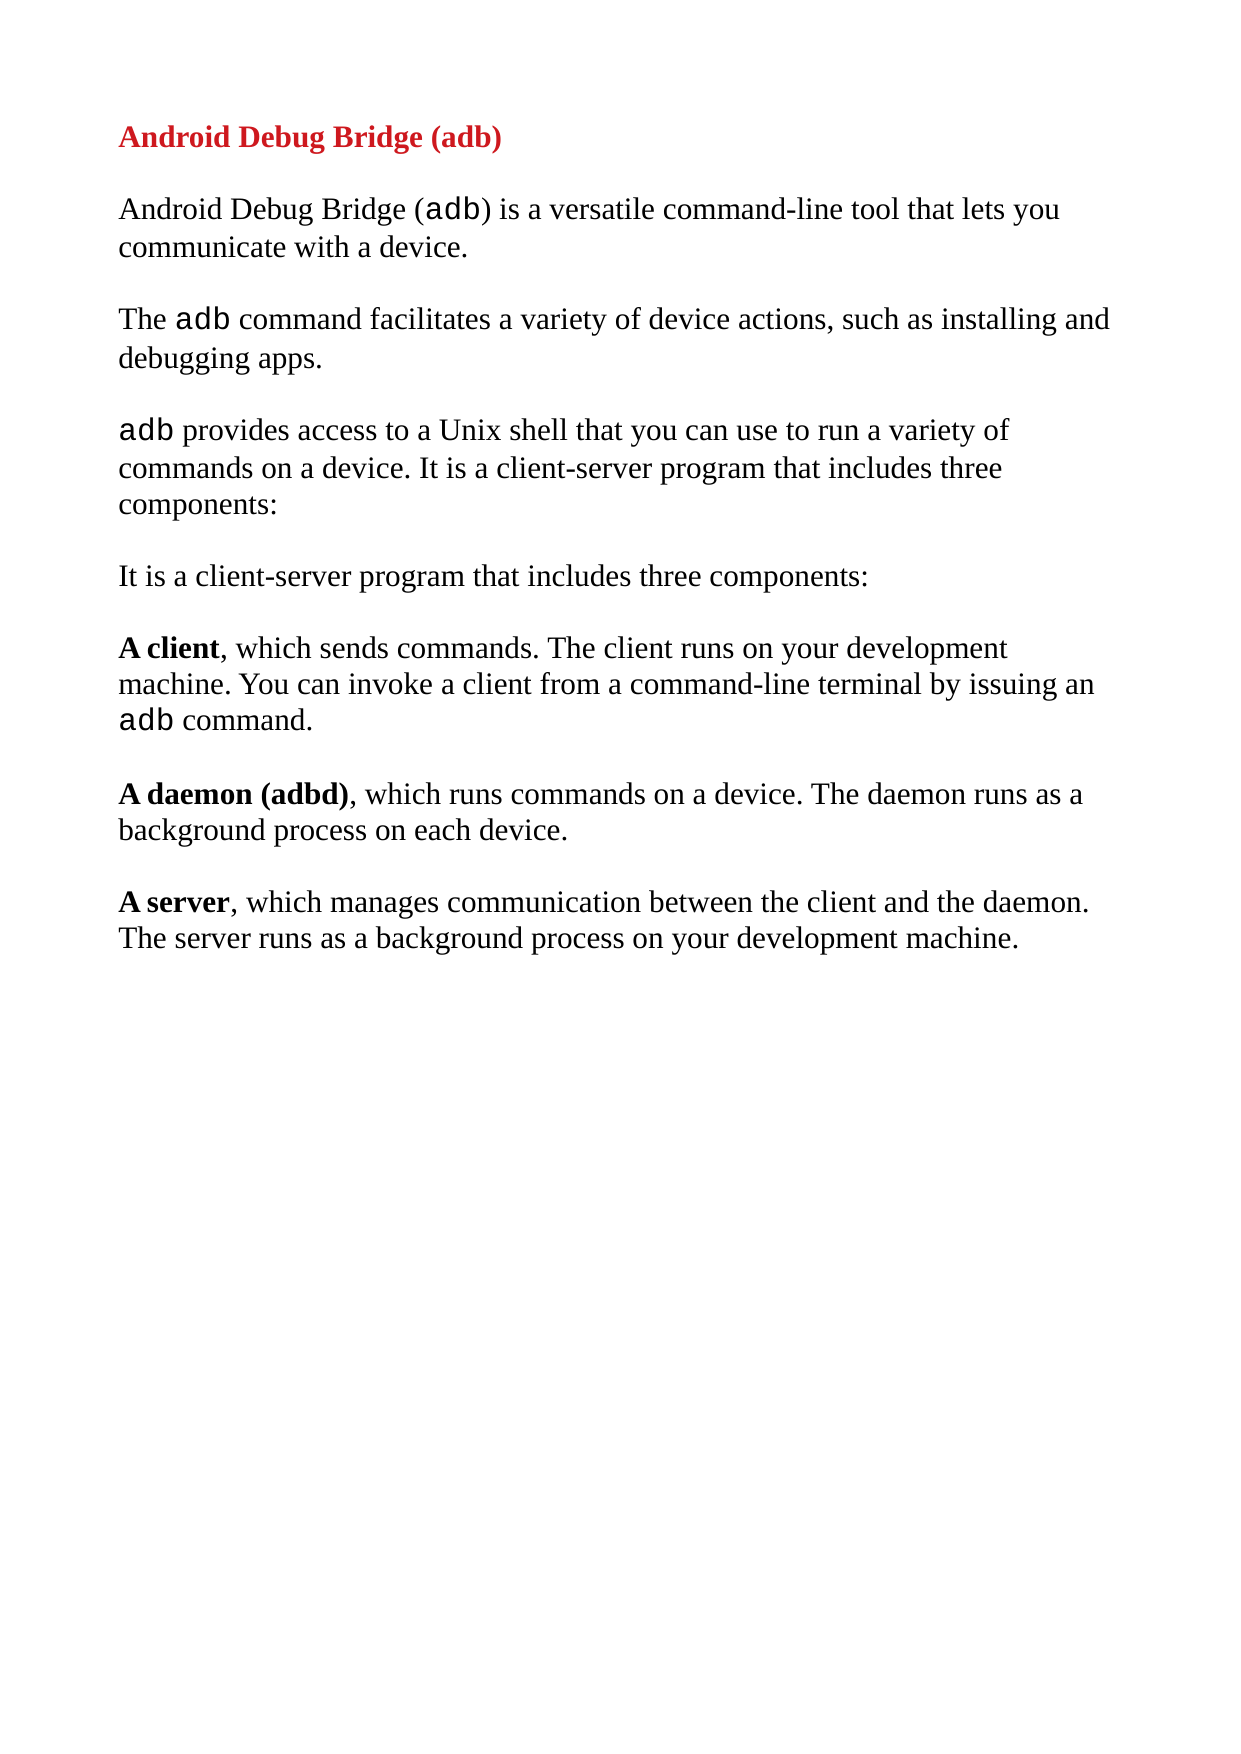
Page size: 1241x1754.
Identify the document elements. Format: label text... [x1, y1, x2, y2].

text A client, which sends commands. The client runs on your development machine. You can invoke a client from a command-line terminal by issuing an adb command. [118, 629, 1122, 739]
text adb provides access to a Unix shell that you can use to run a variety of commands on a device. It is a client-server program that includes three components: [118, 411, 1122, 521]
text Android Debug Bridge (adb) [118, 118, 1122, 154]
text It is a client-server program that includes three components: [118, 557, 1122, 593]
text A daemon (adbd), which runs commands on a device. The daemon runs as a background process on each device. [118, 775, 1122, 847]
text The adb command facilitates a variety of device actions, such as installing and debugging apps. [118, 300, 1122, 375]
text A server, which manages communication between the client and the daemon. The server runs as a background process on your development machine. [118, 883, 1122, 955]
text Android Debug Bridge (adb) is a versatile command-line tool that lets you communicate with a device. [118, 190, 1122, 264]
